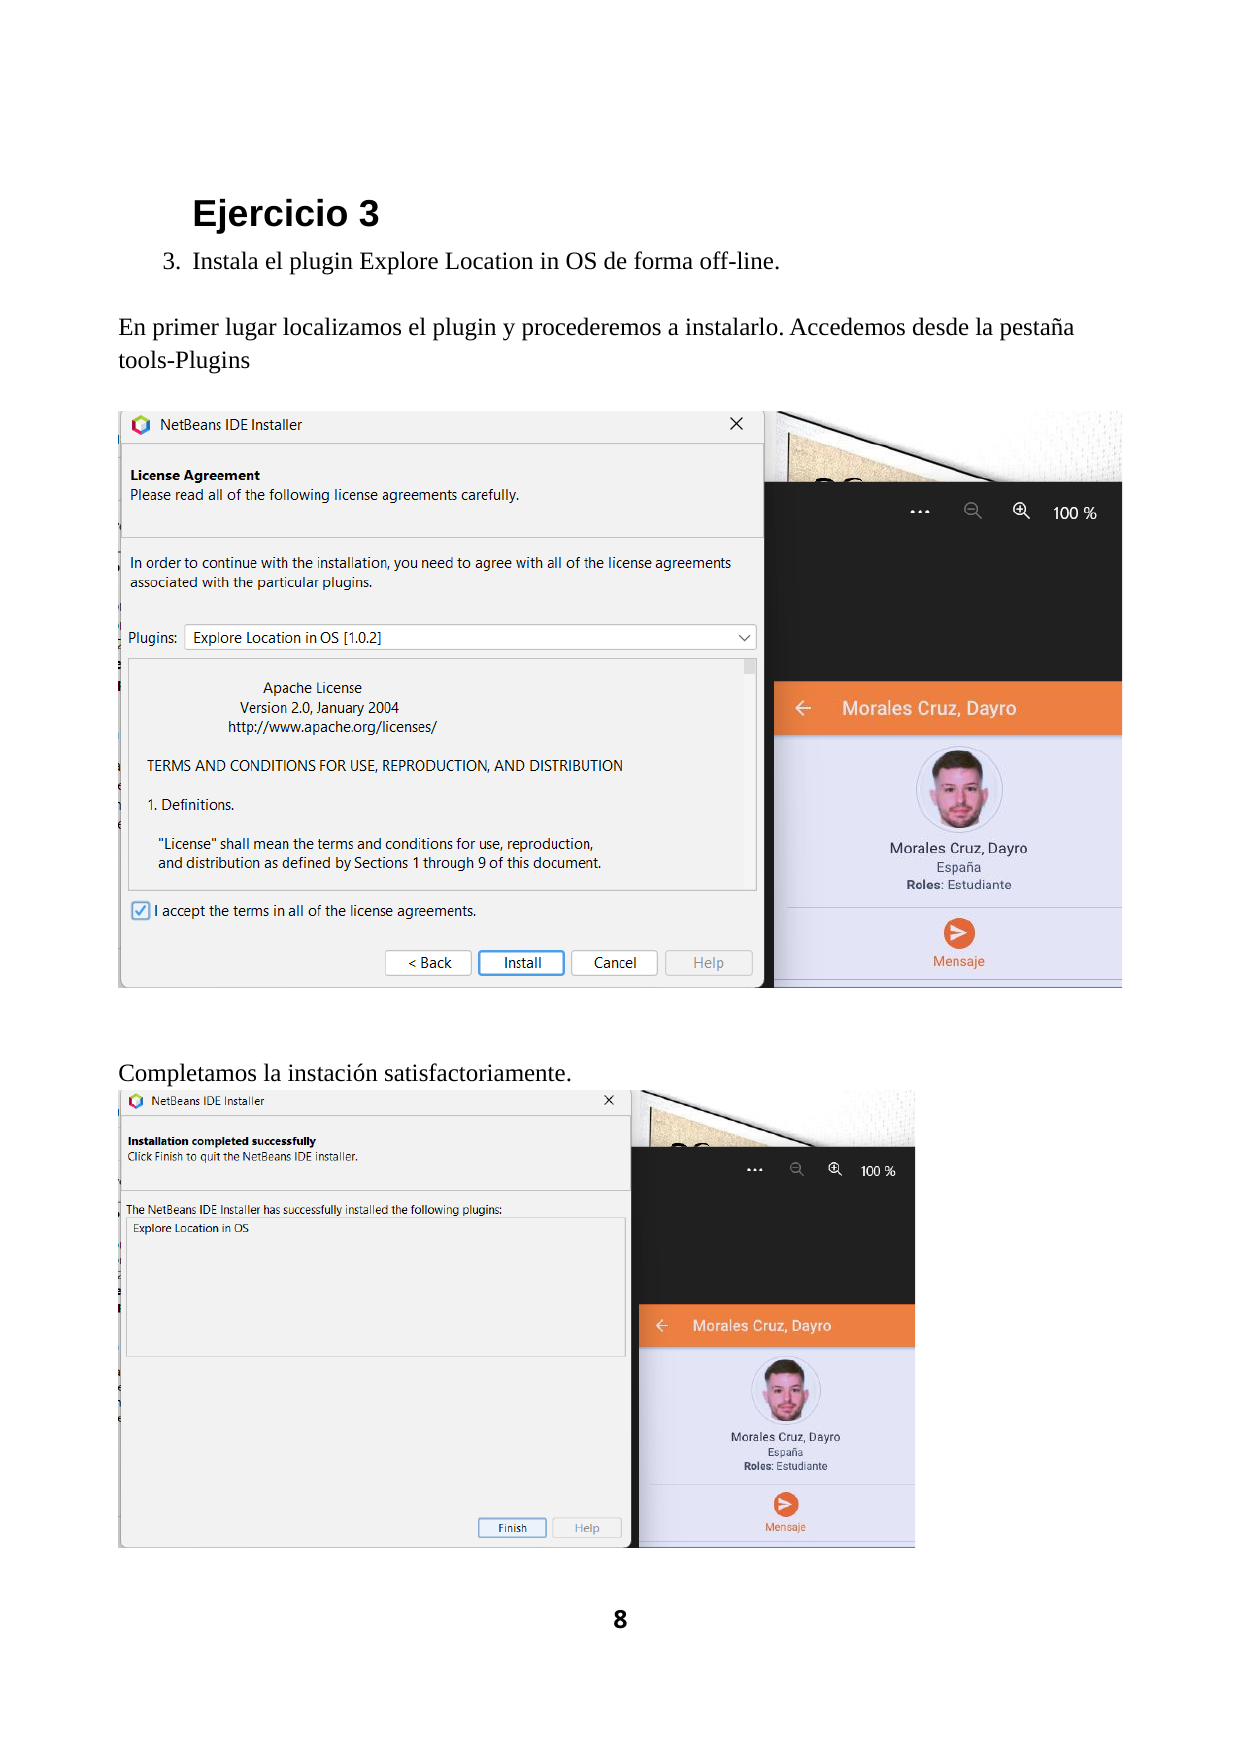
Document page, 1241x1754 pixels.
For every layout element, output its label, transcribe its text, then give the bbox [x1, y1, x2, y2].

list Instala el plugin Explore Location in OS de forma off-line. [162, 246, 1122, 275]
picture [118, 411, 1123, 988]
subtitle Ejercicio 3 [118, 191, 1122, 234]
picture [118, 1090, 915, 1548]
text Completamos la instación satisfactoriamente. [118, 1025, 1122, 1087]
text En primer lugar localizamos el plugin y procederemos a instalarlo. Accedemos desde la pestaña tools-Plugins [118, 312, 1122, 374]
